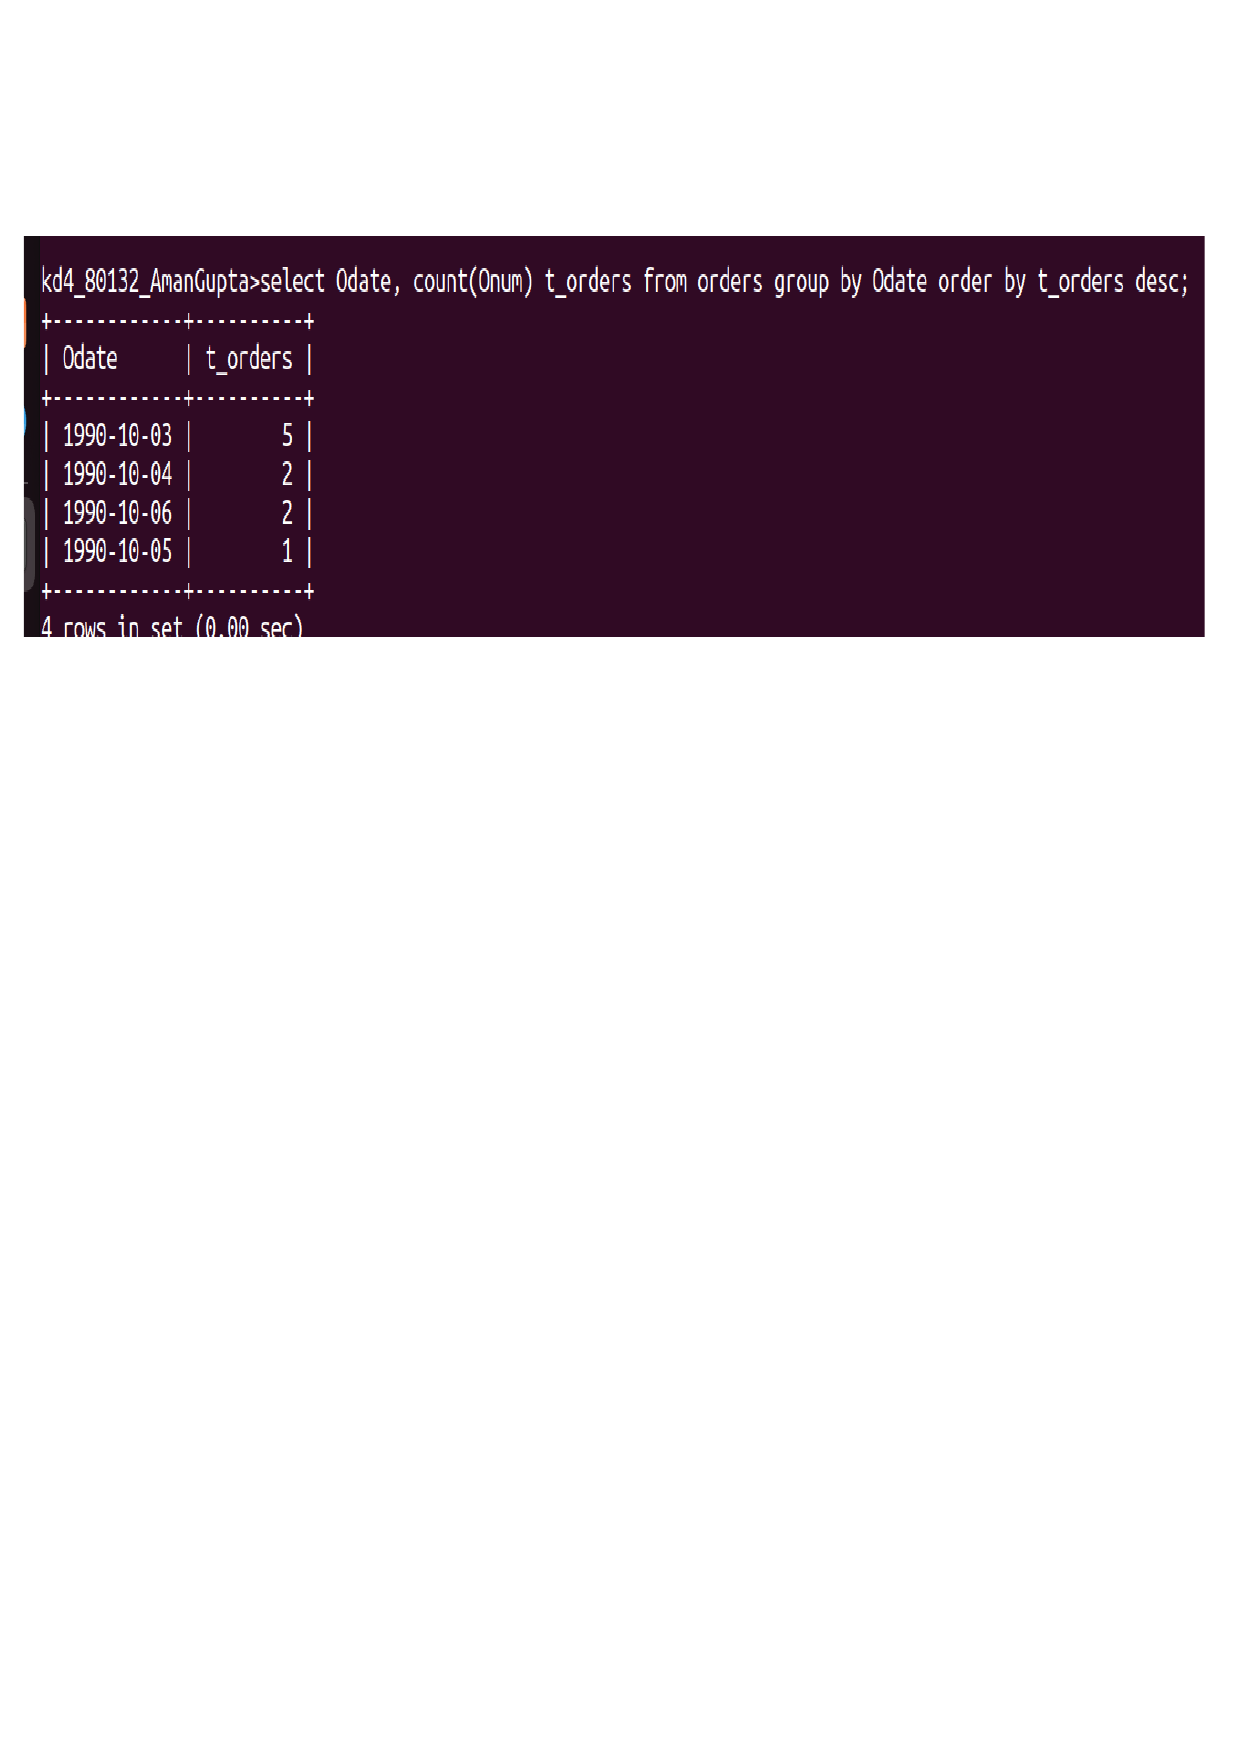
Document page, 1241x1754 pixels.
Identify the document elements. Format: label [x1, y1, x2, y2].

picture [23, 236, 1205, 637]
